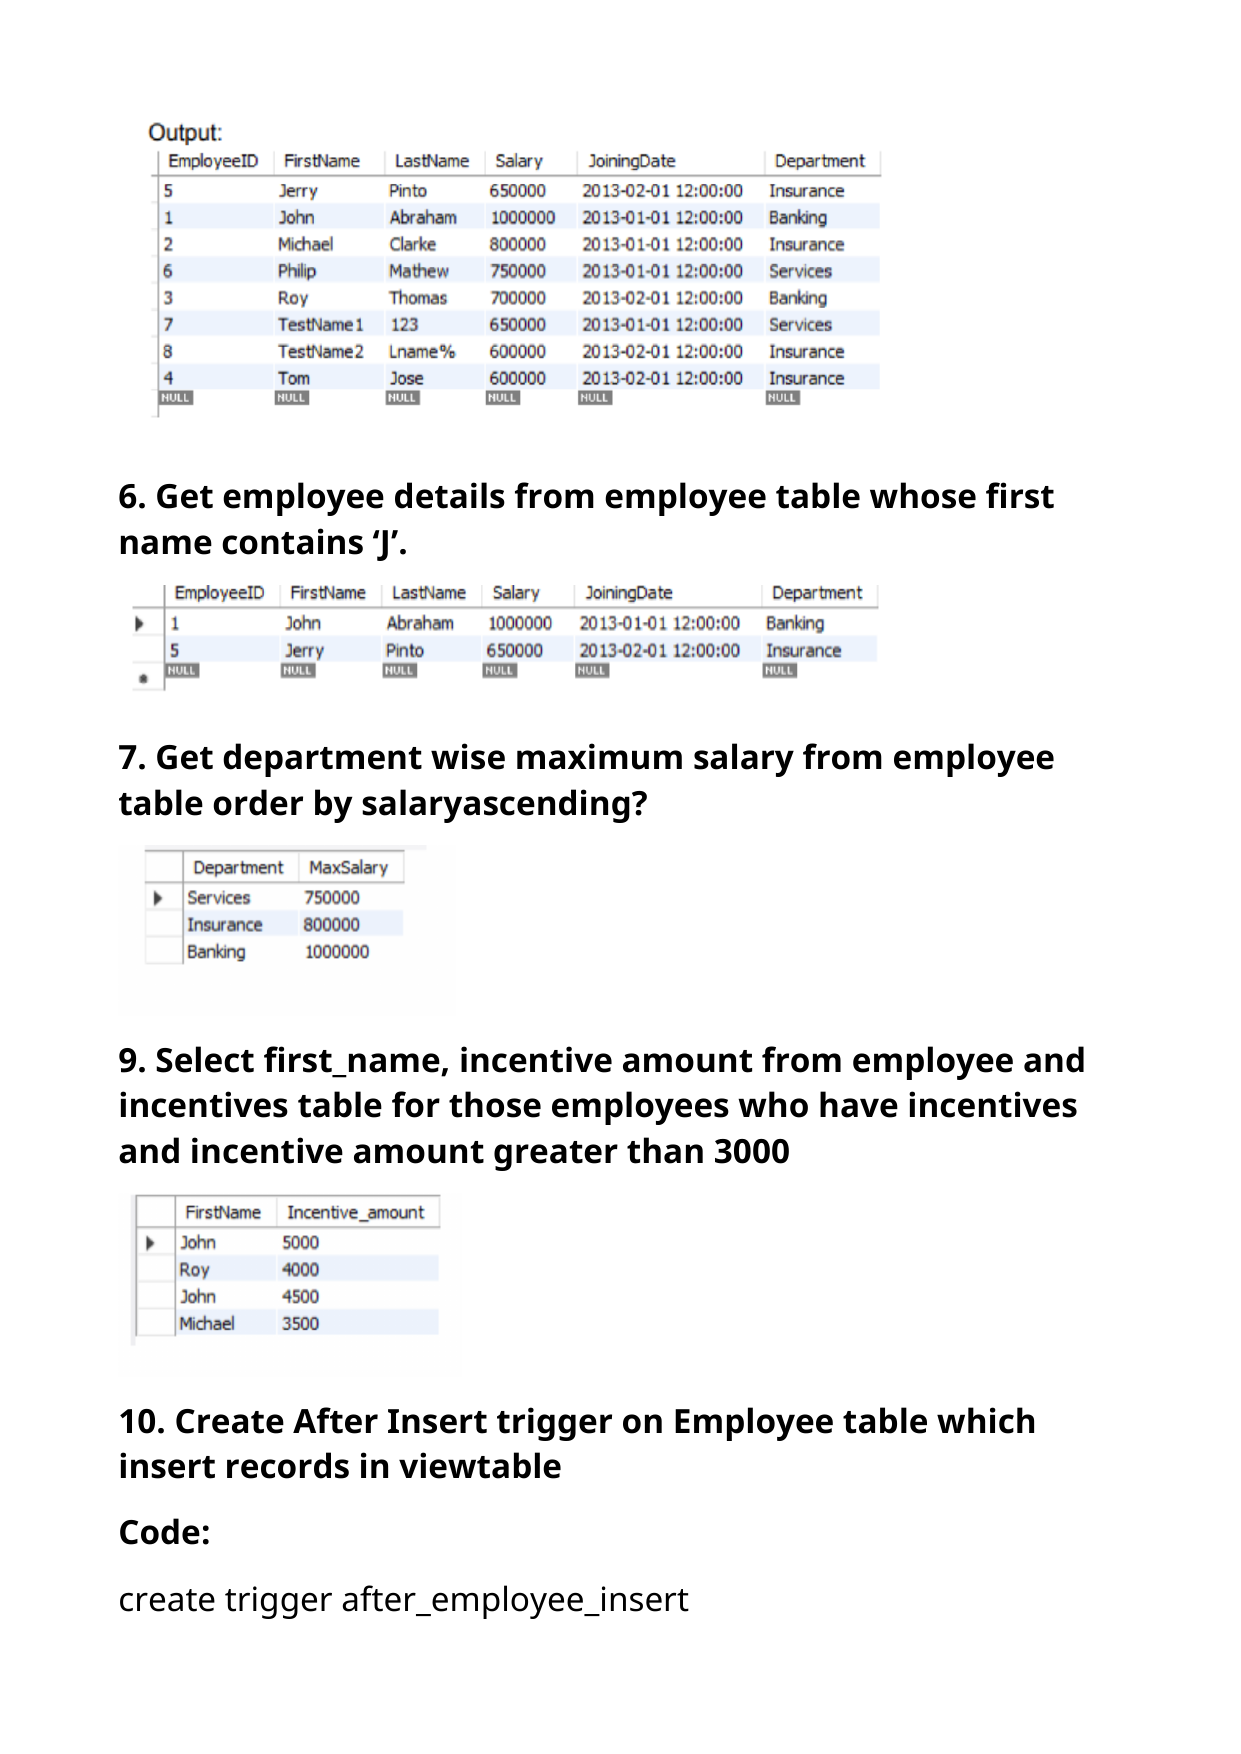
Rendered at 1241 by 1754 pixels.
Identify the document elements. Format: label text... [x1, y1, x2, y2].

text 9. Select first_name, incentive amount from employee and incentives table for those employees who have incentives and incentive amount greater than 3000 [118, 1037, 1122, 1173]
text Code: [118, 1509, 1122, 1554]
text 10. Create After Insert trigger on Employee table which insert records in viewtable [118, 1397, 1122, 1488]
text 7. Get department wise maximum salary from employee table order by salaryascending? [118, 734, 1122, 825]
text 6. Get employee details from employee table whose first name contains ‘J’. [118, 473, 1122, 564]
text create trigger after_employee_insert [118, 1575, 1122, 1621]
